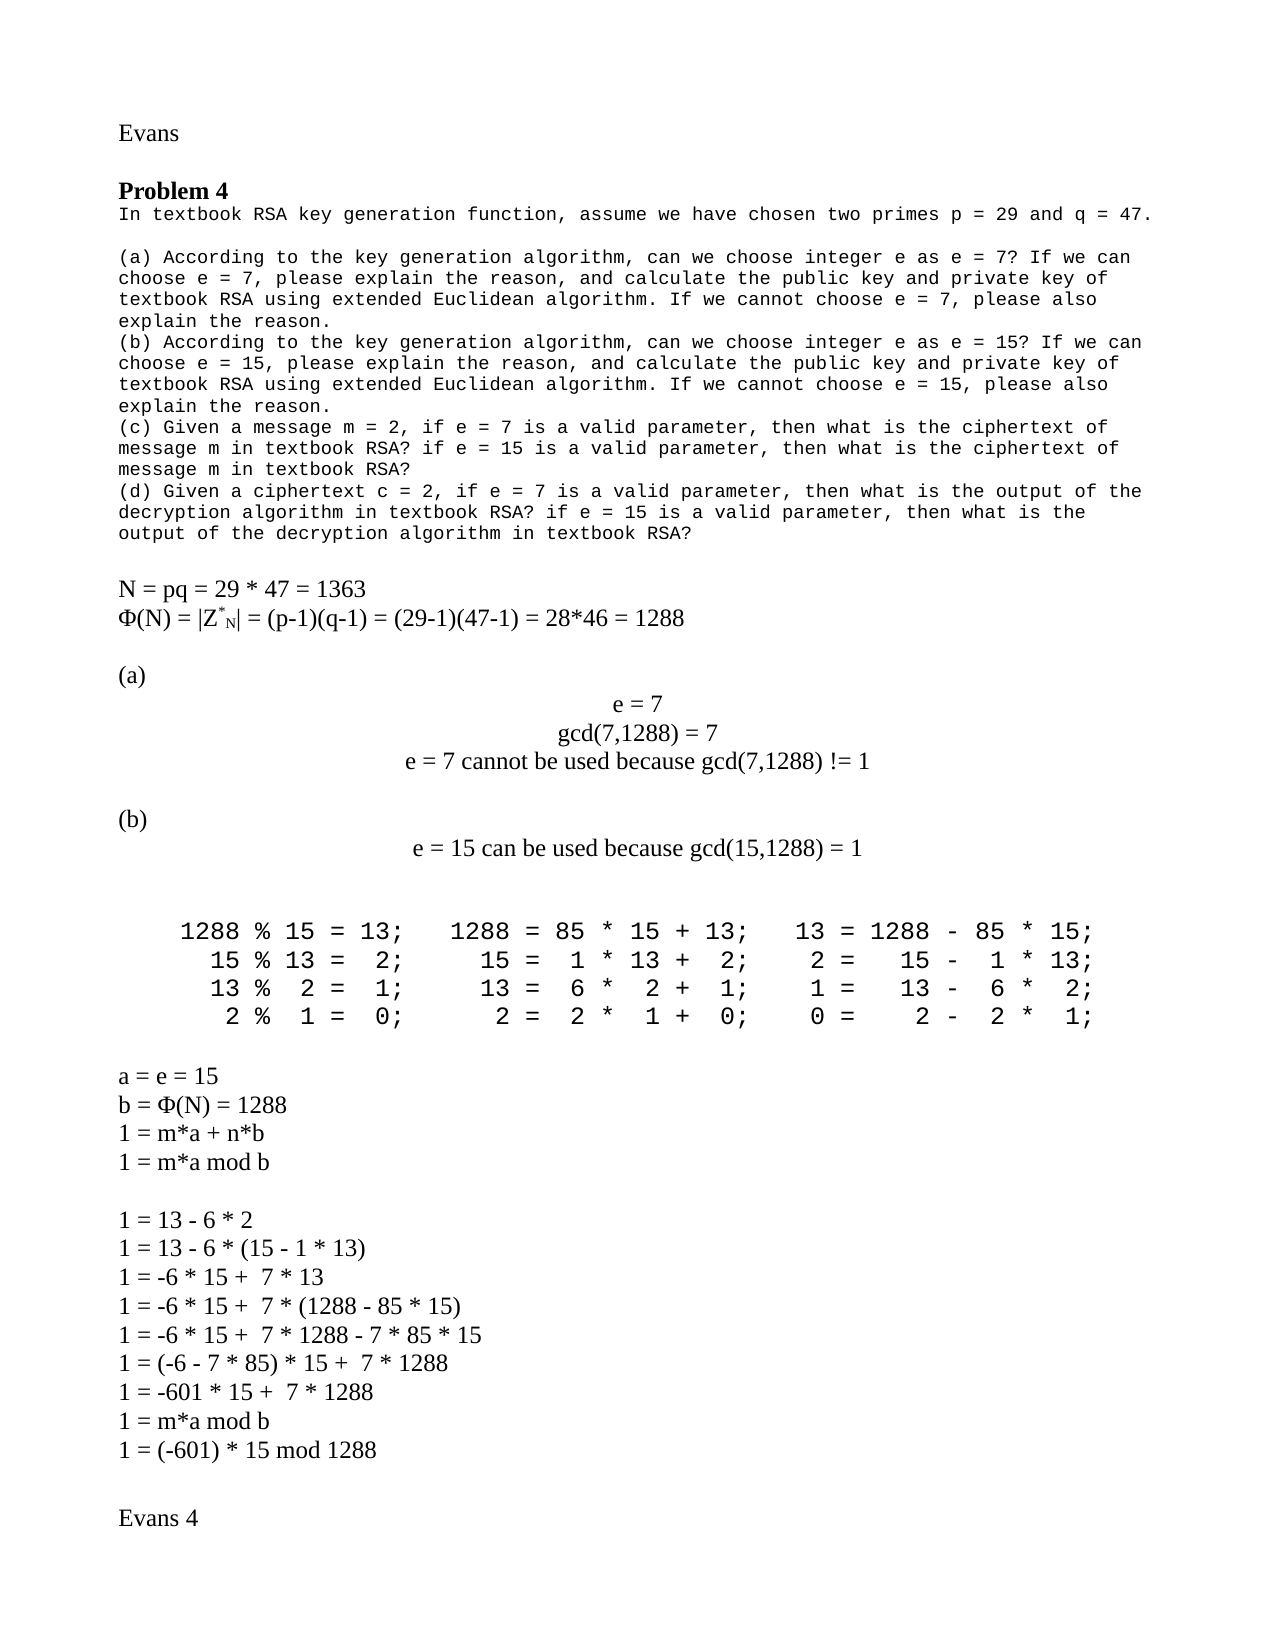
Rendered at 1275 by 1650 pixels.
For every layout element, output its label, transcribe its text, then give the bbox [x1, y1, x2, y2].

text e = 7 cannot be used because gcd(7,1288) != 1 [118, 746, 1157, 775]
text 1 = -6 * 15 + 7 * (1288 - 85 * 15) [118, 1291, 1157, 1320]
text N = pq = 29 * 47 = 1363 [118, 574, 1157, 603]
text 1 = (-601) * 15 mod 1288 [118, 1435, 1157, 1463]
text 2 % 1 = 0; 2 = 2 * 1 + 0; 0 = 2 - 2 * 1; [118, 1004, 1157, 1032]
text Problem 4 [118, 176, 1157, 205]
text 1 = 13 - 6 * (15 - 1 * 13) [118, 1233, 1157, 1262]
text (d) Given a ciphertext c = 2, if e = 7 is a valid parameter, then what is the output of the decryption algorithm in textbook RSA? if e = 15 is a valid parameter, then what is the output of the decryption algorithm in textbook RSA? [118, 481, 1157, 545]
text 1 = (-6 - 7 * 85) * 15 + 7 * 1288 [118, 1348, 1157, 1377]
text In textbook RSA key generation function, assume we have chosen two primes p = 29 and q = 47. [118, 205, 1157, 226]
text 1 = m*a mod b [118, 1147, 1157, 1176]
text 13 % 2 = 1; 13 = 6 * 2 + 1; 1 = 13 - 6 * 2; [118, 976, 1157, 1004]
text 1 = m*a + n*b [118, 1118, 1157, 1147]
text 1 = -601 * 15 + 7 * 1288 [118, 1377, 1157, 1406]
text (a) According to the key generation algorithm, can we choose integer e as e = 7? If we can choose e = 7, please explain the reason, and calculate the public key and private key of textbook RSA using extended Euclidean algorithm. If we cannot choose e = 7, please also explain the reason. [118, 248, 1157, 333]
text a = e = 15 [118, 1061, 1157, 1090]
text (c) Given a message m = 2, if e = 7 is a valid parameter, then what is the ciphertext of message m in textbook RSA? if e = 15 is a valid parameter, then what is the ciphertext of message m in textbook RSA? [118, 418, 1157, 481]
text (b) According to the key generation algorithm, can we choose integer e as e = 15? If we can choose e = 15, please explain the reason, and calculate the public key and private key of textbook RSA using extended Euclidean algorithm. If we cannot choose e = 15, please also explain the reason. [118, 333, 1157, 418]
text b = Φ(N) = 1288 [118, 1090, 1157, 1118]
text gcd(7,1288) = 7 [118, 718, 1157, 746]
text 1 = 13 - 6 * 2 [118, 1205, 1157, 1233]
text 1 = -6 * 15 + 7 * 1288 - 7 * 85 * 15 [118, 1320, 1157, 1348]
text e = 15 can be used because gcd(15,1288) = 1 [118, 833, 1157, 861]
text 1 = -6 * 15 + 7 * 13 [118, 1262, 1157, 1291]
text e = 7 [118, 689, 1157, 718]
text 15 % 13 = 2; 15 = 1 * 13 + 2; 2 = 15 - 1 * 13; [118, 947, 1157, 976]
text 1288 % 15 = 13; 1288 = 85 * 15 + 13; 13 = 1288 - 85 * 15; [118, 919, 1157, 947]
text (b) [118, 804, 1157, 833]
text Φ(N) = |Z*N| = (p-1)(q-1) = (29-1)(47-1) = 28*46 = 1288 [118, 603, 1157, 631]
text (a) [118, 660, 1157, 689]
text 1 = m*a mod b [118, 1406, 1157, 1435]
